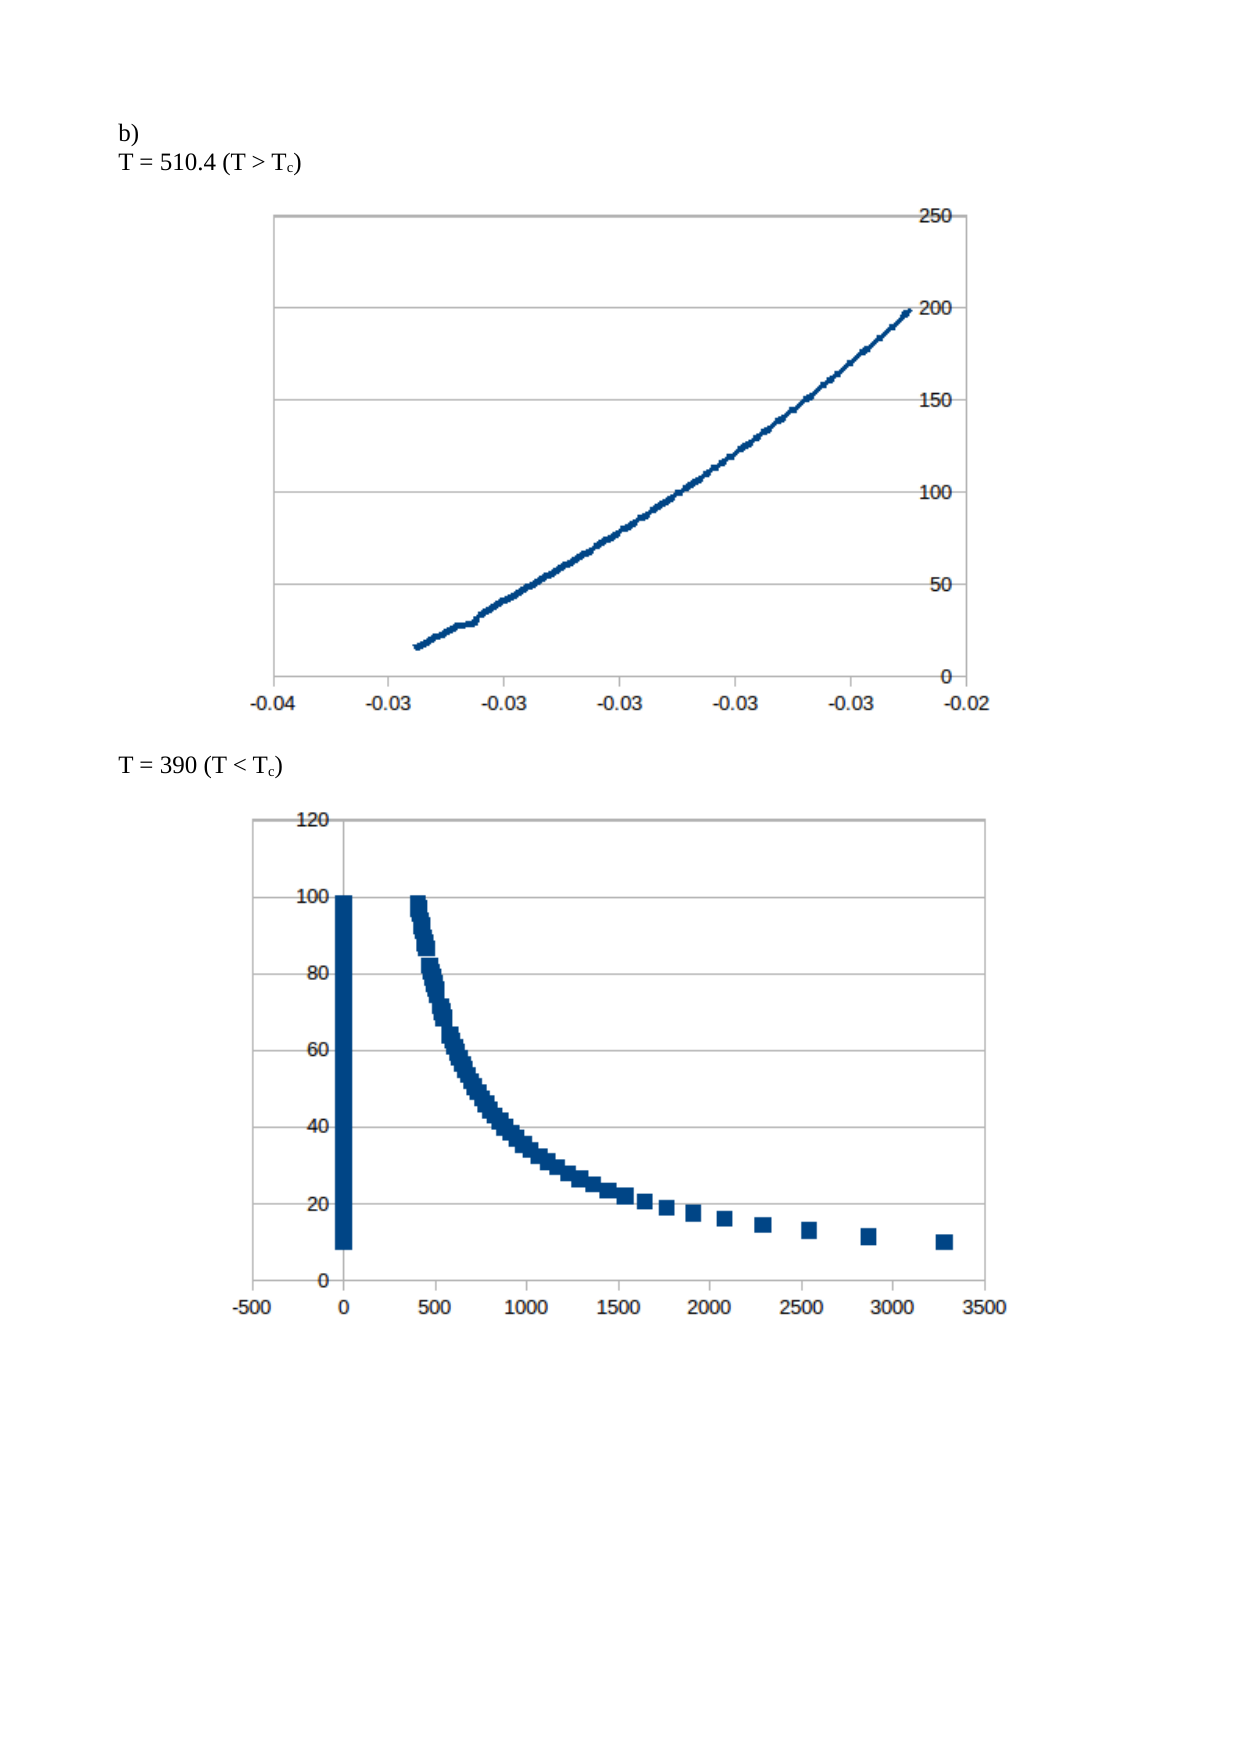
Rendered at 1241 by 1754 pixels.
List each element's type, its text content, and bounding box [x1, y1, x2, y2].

text T = 510.4 (T > Tc) [118, 147, 1122, 176]
text b) [118, 118, 1122, 147]
picture [232, 808, 1008, 1319]
text T = 390 (T < Tc) [118, 751, 1122, 779]
picture [250, 204, 990, 715]
